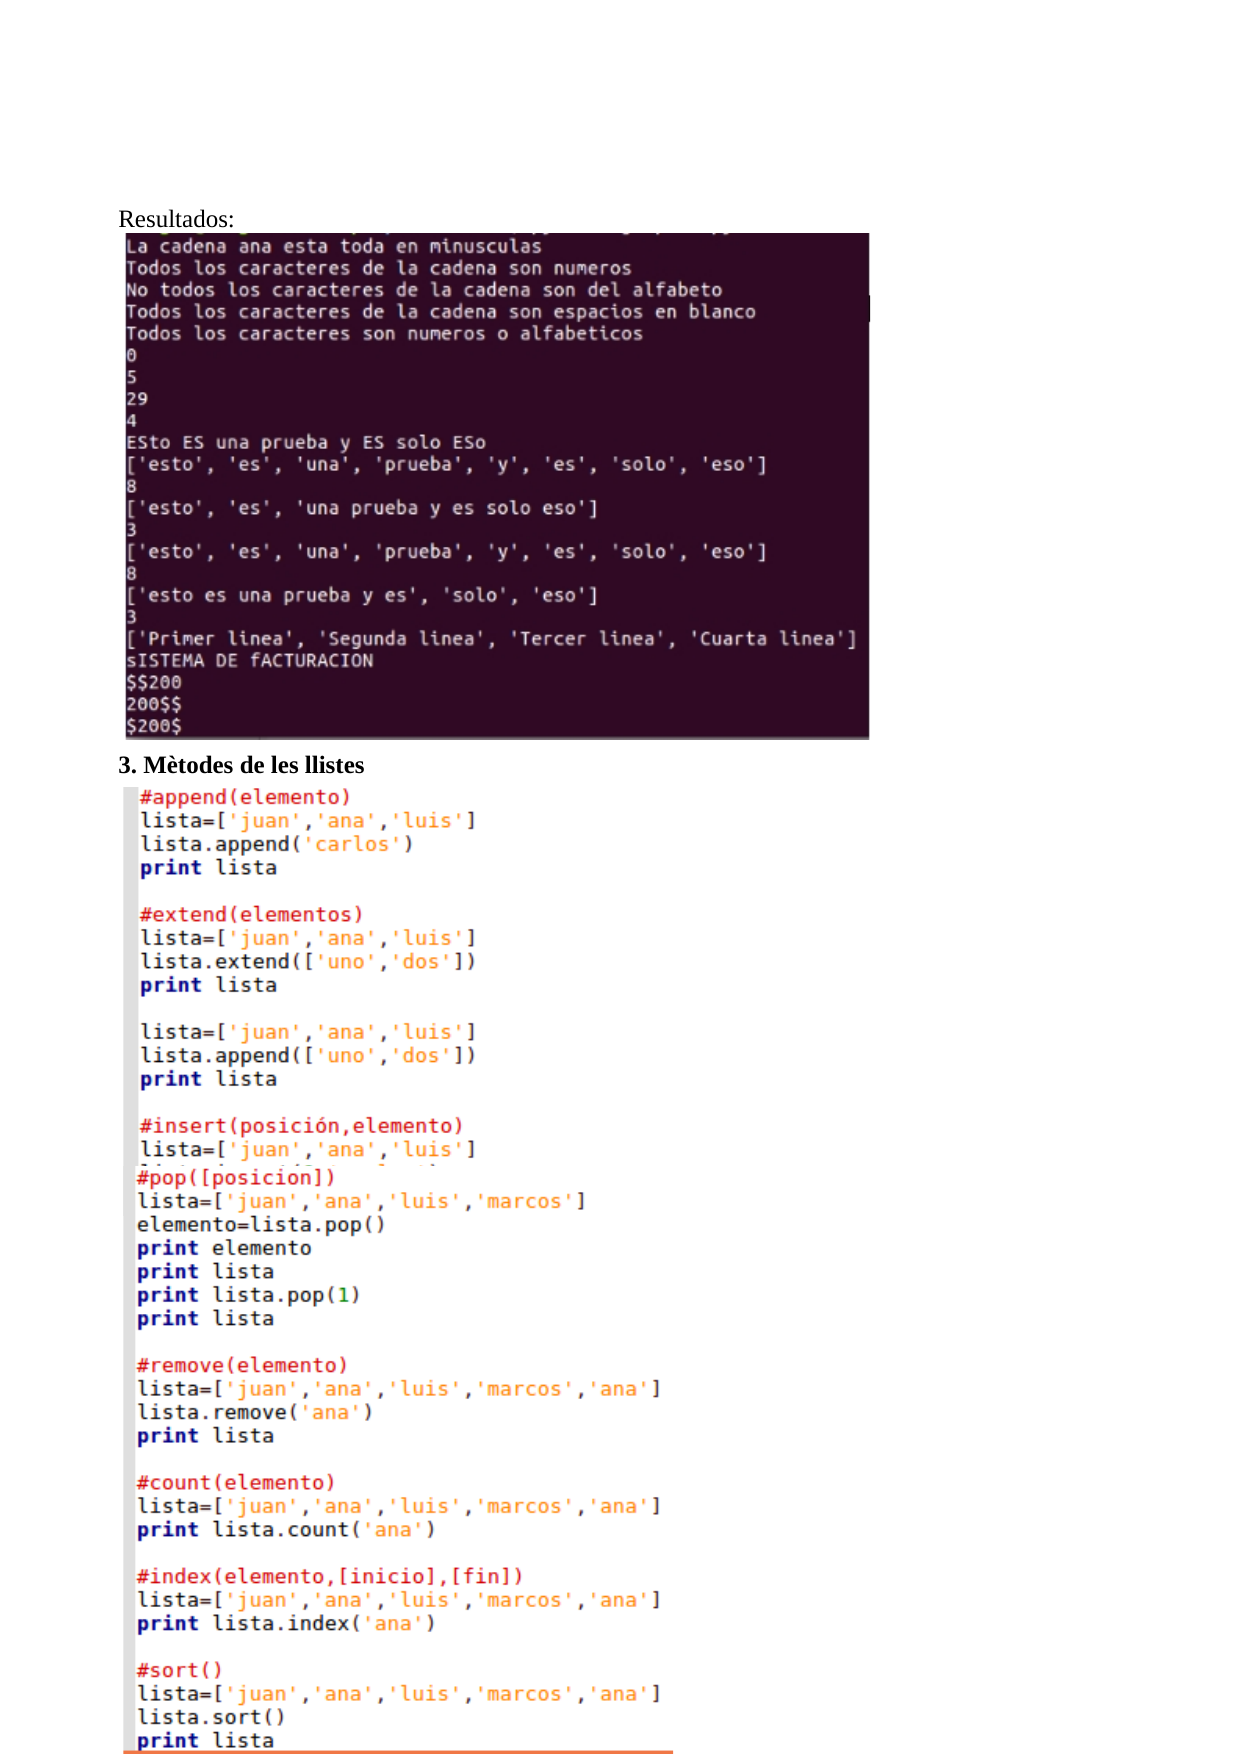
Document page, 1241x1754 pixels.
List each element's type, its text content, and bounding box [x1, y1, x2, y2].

picture [123, 787, 674, 1754]
text Resultados: [118, 204, 1122, 233]
text 3. Mètodes de les llistes [118, 751, 1122, 779]
picture [123, 233, 870, 740]
